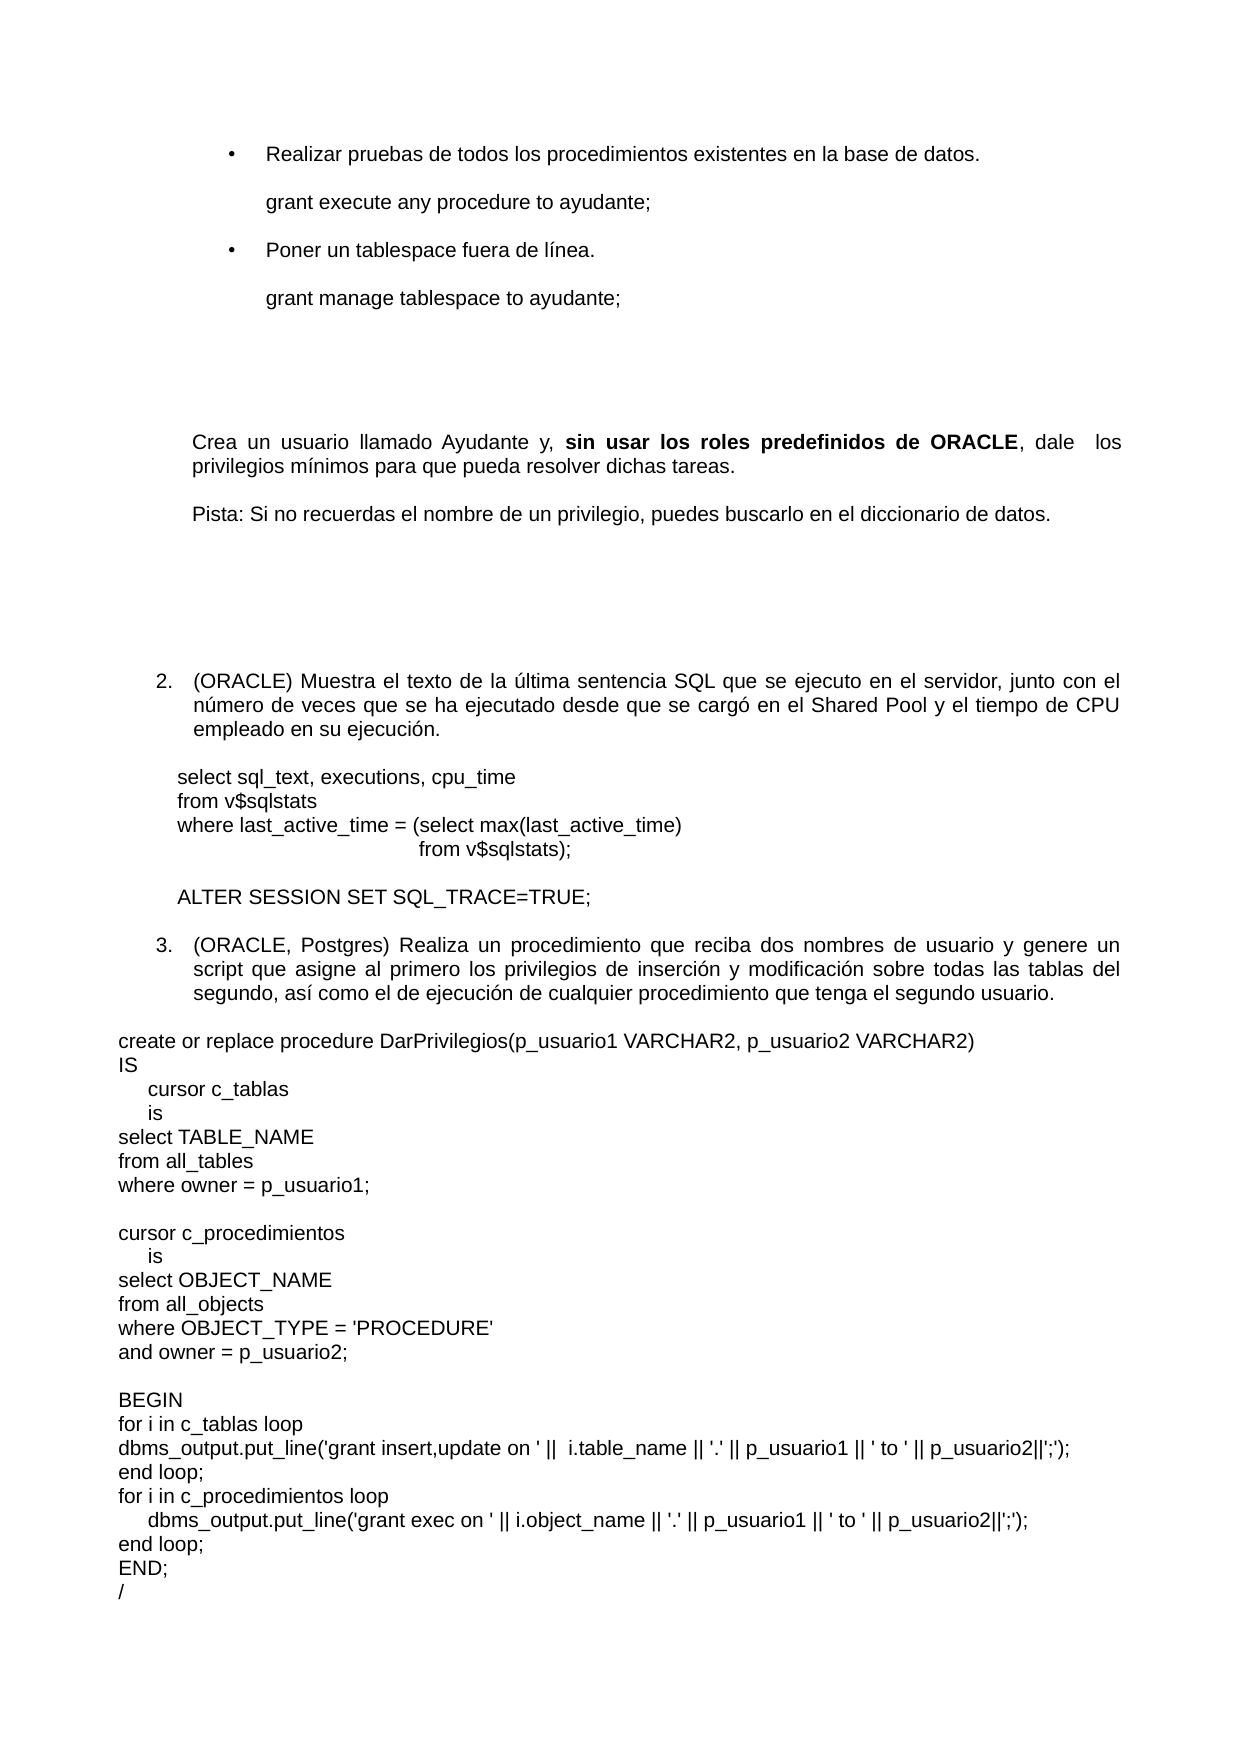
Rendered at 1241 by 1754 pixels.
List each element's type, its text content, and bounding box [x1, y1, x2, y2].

list (ORACLE, Postgres) Realiza un procedimiento que reciba dos nombres de usuario y genere un script que asigne al primero los privilegios de inserción y modificación sobre todas las tablas del segundo, así como el de ejecución de cualquier procedimiento que tenga el segundo usuario. [156, 933, 1122, 1005]
text create or replace procedure DarPrivilegios(p_usuario1 VARCHAR2, p_usuario2 VARCHAR2) IS cursor c_tablas is select TABLE_NAME from all_tables where owner = p_usuario1; cursor c_procedimientos is select OBJECT_NAME from all_objects where OBJECT_TYPE = 'PROCEDURE' and owner = p_usuario2; BEGIN for i in c_tablas loop dbms_output.put_line('grant insert,update on ' || i.table_name || '.' || p_usuario1 || ' to ' || p_usuario2||';'); end loop; for i in c_procedimientos loop dbms_output.put_line('grant exec on ' || i.object_name || '.' || p_usuario1 || ' to ' || p_usuario2||';'); end loop; END; / [118, 1029, 1122, 1628]
list Realizar pruebas de todos los procedimientos existentes en la base de datos. [228, 142, 1122, 166]
text Pista: Si no recuerdas el nombre de un privilegio, puedes buscarlo en el diccionario de datos. [192, 502, 1122, 526]
list (ORACLE) Muestra el texto de la última sentencia SQL que se ejecuto en el servidor, junto con el número de veces que se ha ejecutado desde que se cargó en el Shared Pool y el tiempo de CPU empleado en su ejecución. [156, 669, 1122, 741]
text Crea un usuario llamado Ayudante y, sin usar los roles predefinidos de ORACLE, dale los privilegios mínimos para que pueda resolver dichas tareas. [192, 430, 1122, 478]
text select sql_text, executions, cpu_time from v$sqlstats where last_active_time = (select max(last_active_time) from v$sqlstats); ALTER SESSION SET SQL_TRACE=TRUE; [118, 765, 1122, 909]
text grant execute any procedure to ayudante; [228, 190, 1122, 214]
list Poner un tablespace fuera de línea. [228, 238, 1122, 262]
text grant manage tablespace to ayudante; [228, 286, 1122, 310]
